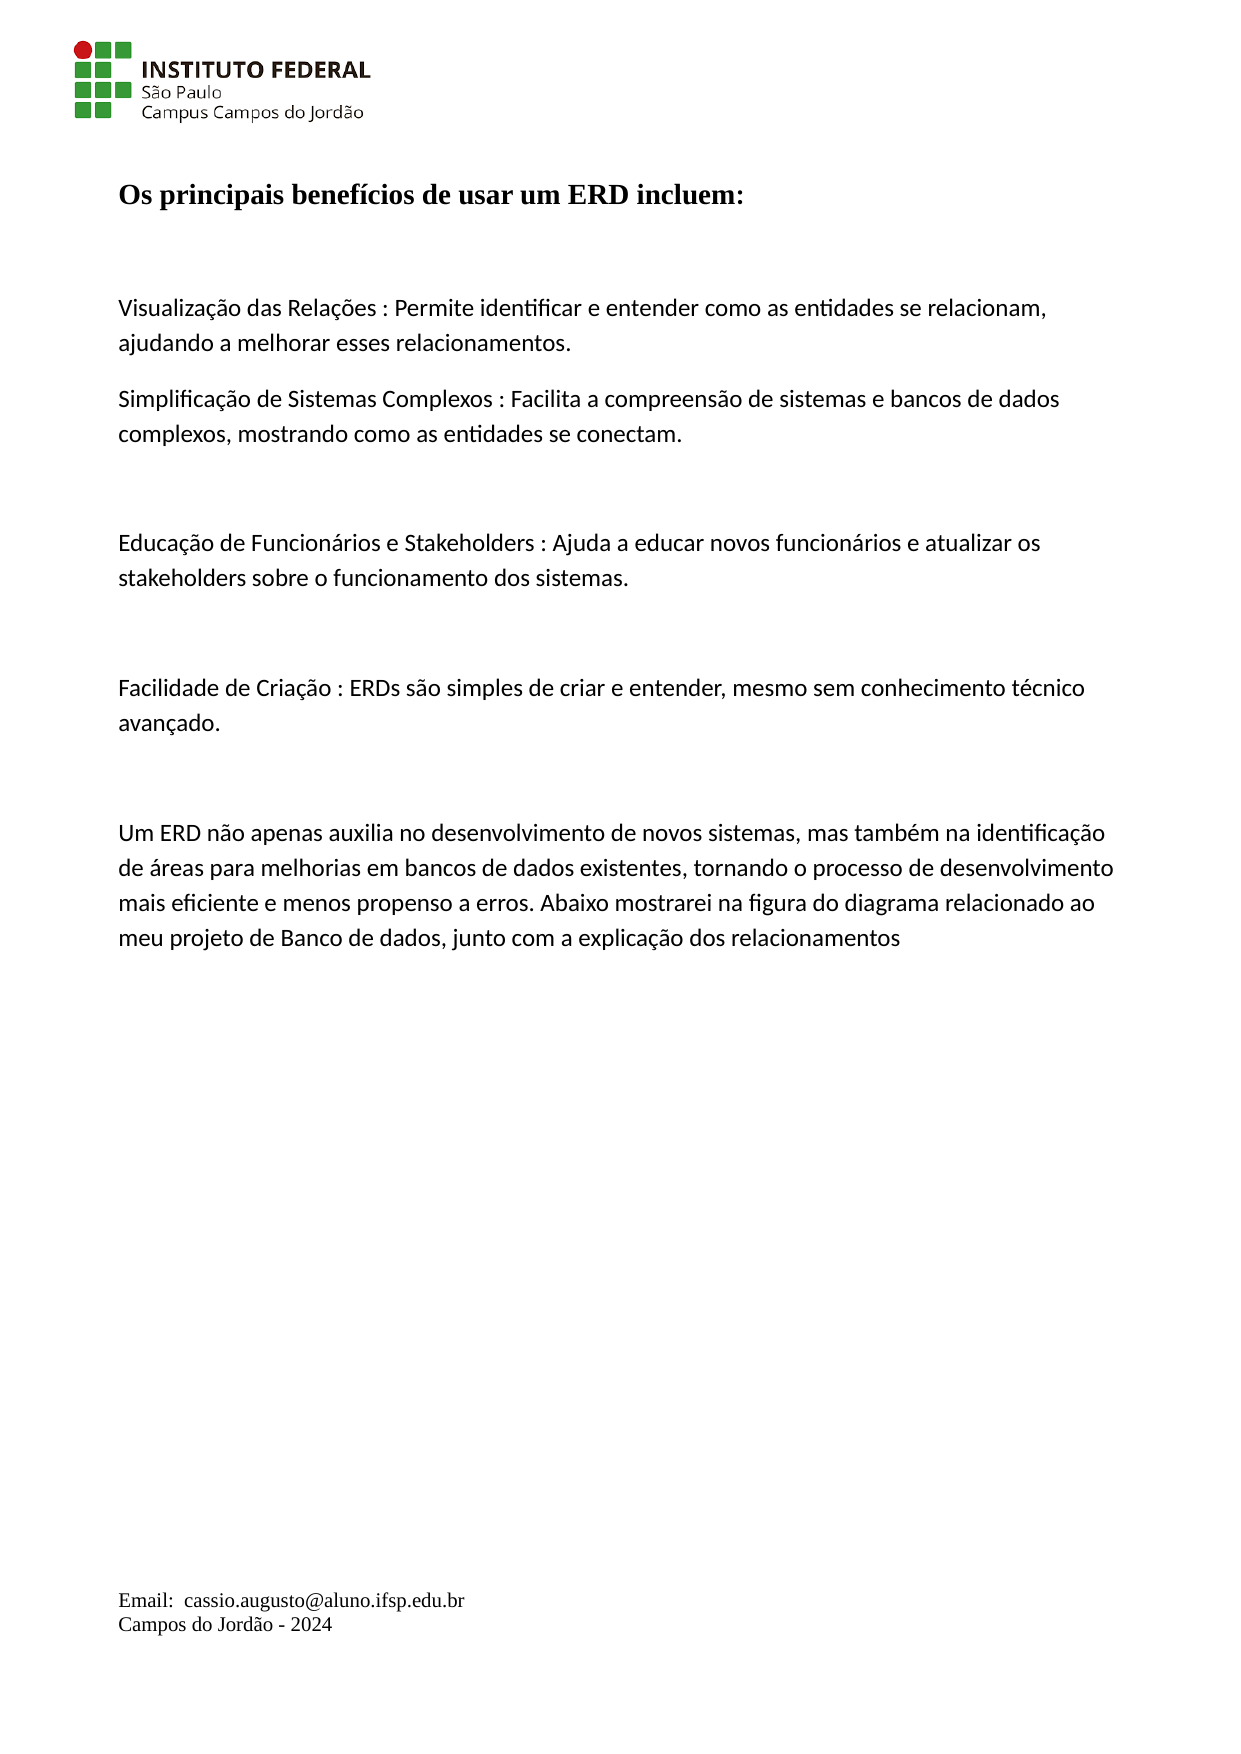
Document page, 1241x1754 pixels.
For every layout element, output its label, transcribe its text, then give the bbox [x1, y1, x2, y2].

picture [59, 20, 383, 136]
text Os principais benefícios de usar um ERD incluem: [118, 176, 1122, 212]
text Educação de Funcionários e Stakeholders : Ajuda a educar novos funcionários e atualizar os stakeholders sobre o funcionamento dos sistemas. [118, 527, 1122, 593]
text Simplificação de Sistemas Complexos : Facilita a compreensão de sistemas e bancos de dados complexos, mostrando como as entidades se conectam. [118, 383, 1122, 448]
text Facilidade de Criação : ERDs são simples de criar e entender, mesmo sem conhecimento técnico avançado. [118, 672, 1122, 738]
text Um ERD não apenas auxilia no desenvolvimento de novos sistemas, mas também na identificação de áreas para melhorias em bancos de dados existentes, tornando o processo de desenvolvimento mais eficiente e menos propenso a erros. Abaixo mostrarei na figura do diagrama relacionado ao meu projeto de Banco de dados, junto com a explicação dos relacionamentos [118, 817, 1122, 952]
text Visualização das Relações : Permite identificar e entender como as entidades se relacionam, ajudando a melhorar esses relacionamentos. [118, 292, 1122, 357]
